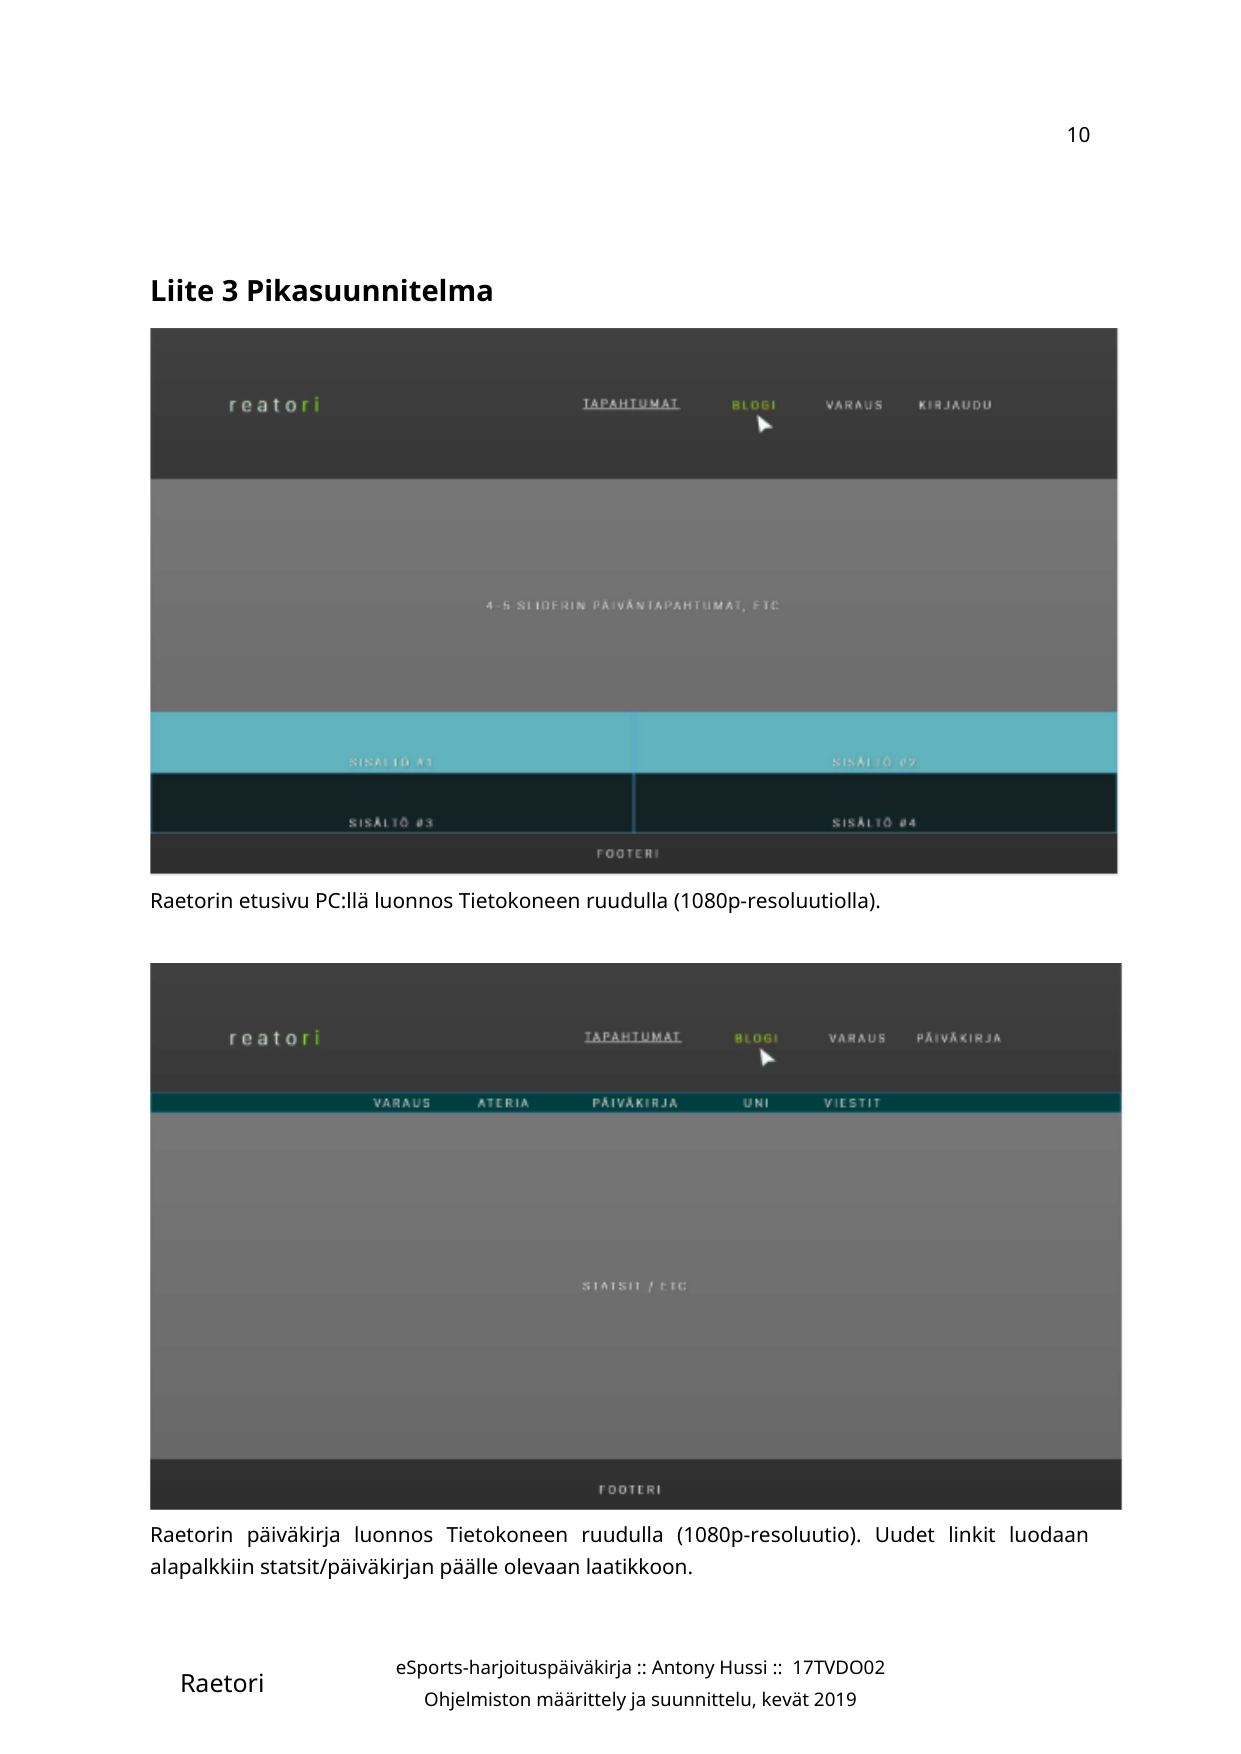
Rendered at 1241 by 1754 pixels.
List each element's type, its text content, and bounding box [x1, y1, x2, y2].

text Raetorin etusivu PC:llä luonnos Tietokoneen ruudulla (1080p-resoluutiolla). [150, 886, 1090, 914]
subtitle Liite 3 Pikasuunnitelma [150, 271, 1090, 310]
picture [150, 328, 549, 876]
text Raetorin päiväkirja luonnos Tietokoneen ruudulla (1080p-resoluutio). Uudet linkit luodaan alapalkkiin statsit/päiväkirjan päälle olevaan laatikkoon. [150, 1520, 1090, 1581]
picture [150, 1301, 550, 1510]
